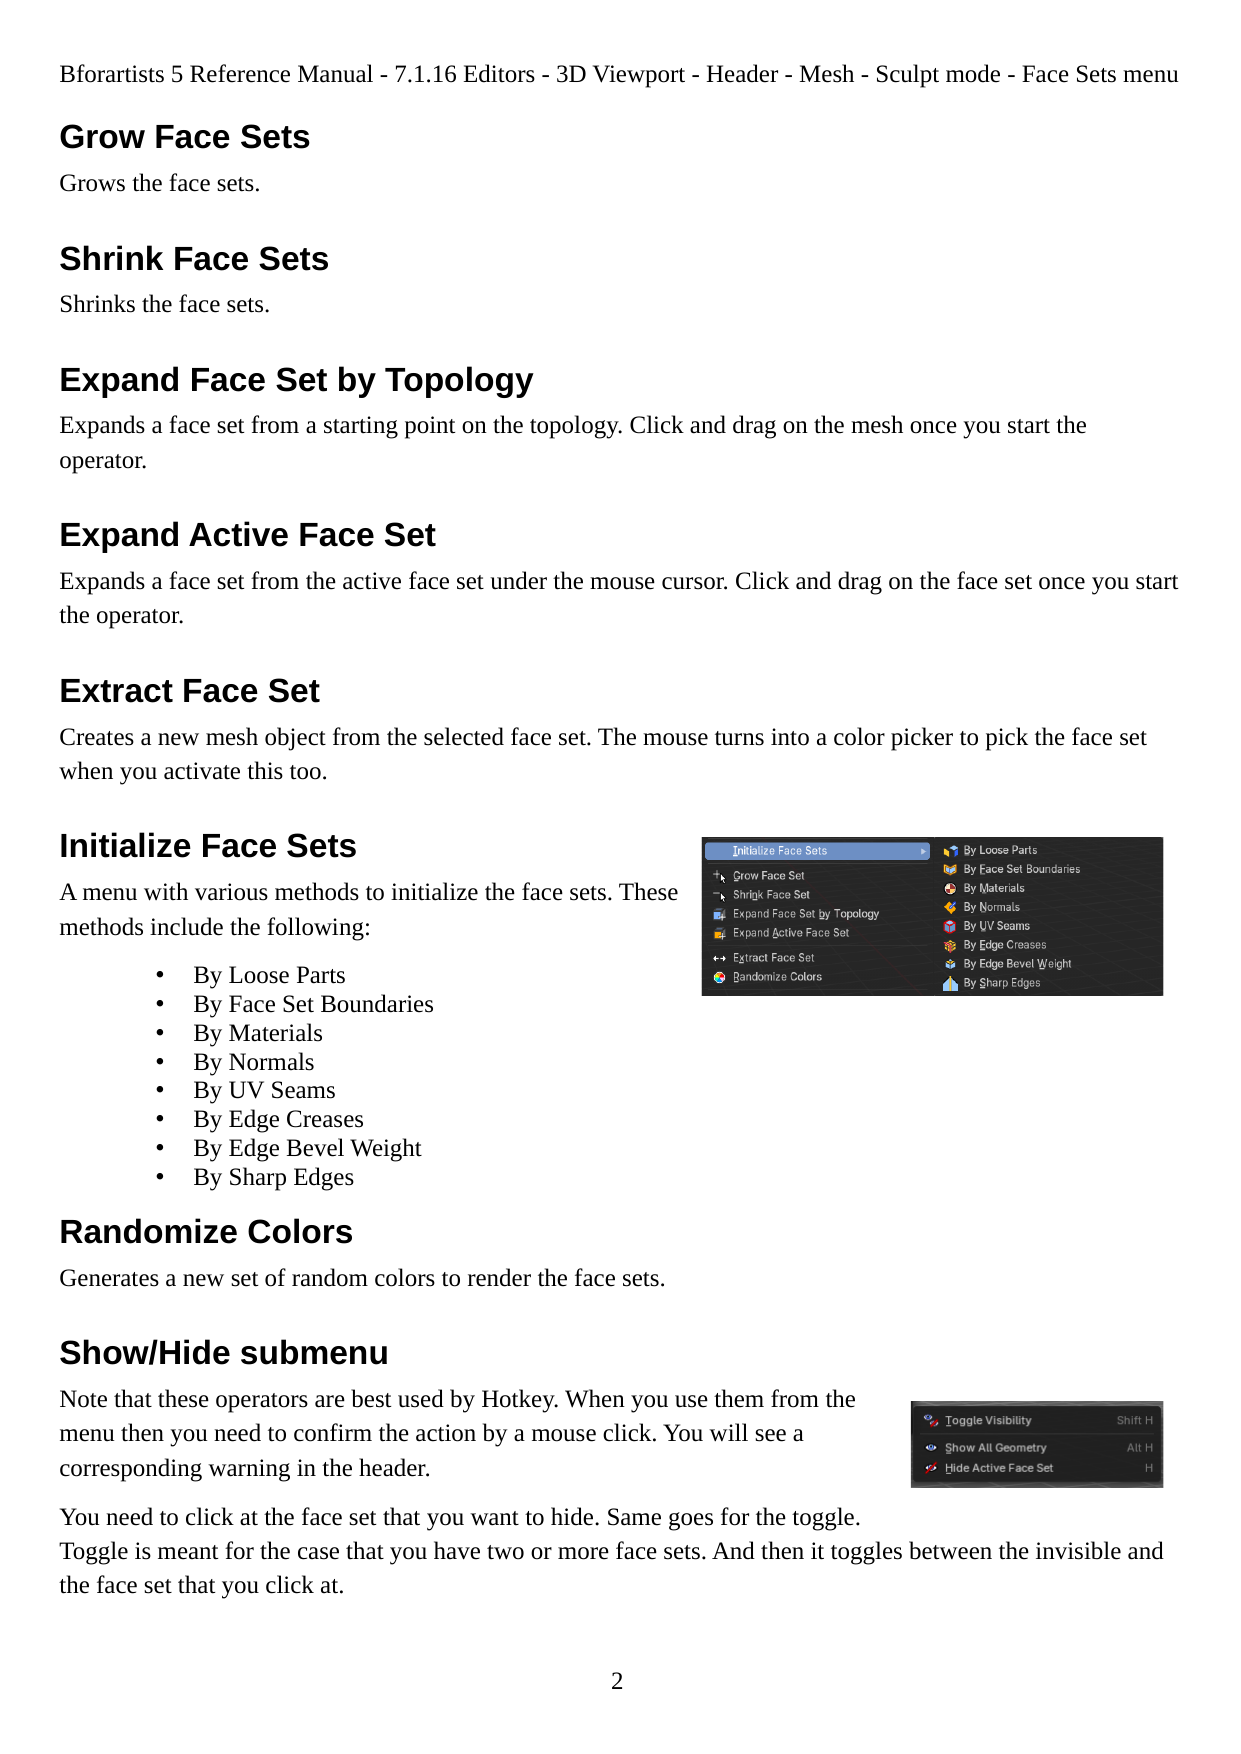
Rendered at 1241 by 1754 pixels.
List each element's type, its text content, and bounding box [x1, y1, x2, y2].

text Creates a new mesh object from the selected face set. The mouse turns into a color picker to pick the face set when you activate this too. [59, 722, 1181, 785]
text Generates a new set of random colors to render the face sets. [59, 1263, 1181, 1291]
picture [910, 1401, 1164, 1488]
text Note that these operators are best used by Hotkey. When you use them from the menu then you need to confirm the action by a mouse click. You will see a corresponding warning in the header. [59, 1384, 1181, 1481]
subtitle Initialize Face Sets [59, 826, 1181, 864]
text Expands a face set from a starting point on the topology. Click and drag on the mesh once you start the operator. [59, 411, 1181, 474]
subtitle Expand Face Set by Topology [59, 359, 1181, 398]
list By Sharp Edges [156, 1162, 1181, 1191]
list By Materials [156, 1018, 1181, 1047]
text You need to click at the face set that you want to hide. Same goes for the toggle. Toggle is meant for the case that you have two or more face sets. And then it toggles between the invisible and the face set that you click at. [59, 1502, 1181, 1599]
subtitle Randomize Colors [59, 1211, 1181, 1250]
text A menu with various methods to initialize the face sets. These methods include the following: [59, 877, 701, 940]
list By Face Set Boundaries [156, 989, 1181, 1018]
subtitle Expand Active Face Set [59, 515, 1181, 553]
picture [701, 837, 1164, 996]
text Grows the face sets. [59, 168, 1181, 197]
subtitle Shrink Face Sets [59, 238, 1181, 277]
list By UV Seams [156, 1076, 1181, 1104]
list By Edge Creases [156, 1104, 1181, 1133]
list By Normals [156, 1047, 1181, 1076]
list [1164, 961, 1181, 989]
list By Loose Parts [156, 961, 701, 989]
subtitle Extract Face Set [59, 670, 1181, 709]
text Expands a face set from the active face set under the mouse cursor. Click and drag on the face set once you start the operator. [59, 566, 1181, 629]
subtitle Grow Face Sets [59, 117, 1181, 156]
text Shrinks the face sets. [59, 289, 1181, 318]
list By Edge Bevel Weight [156, 1133, 1181, 1162]
subtitle Show/Hide submenu [59, 1332, 1181, 1371]
